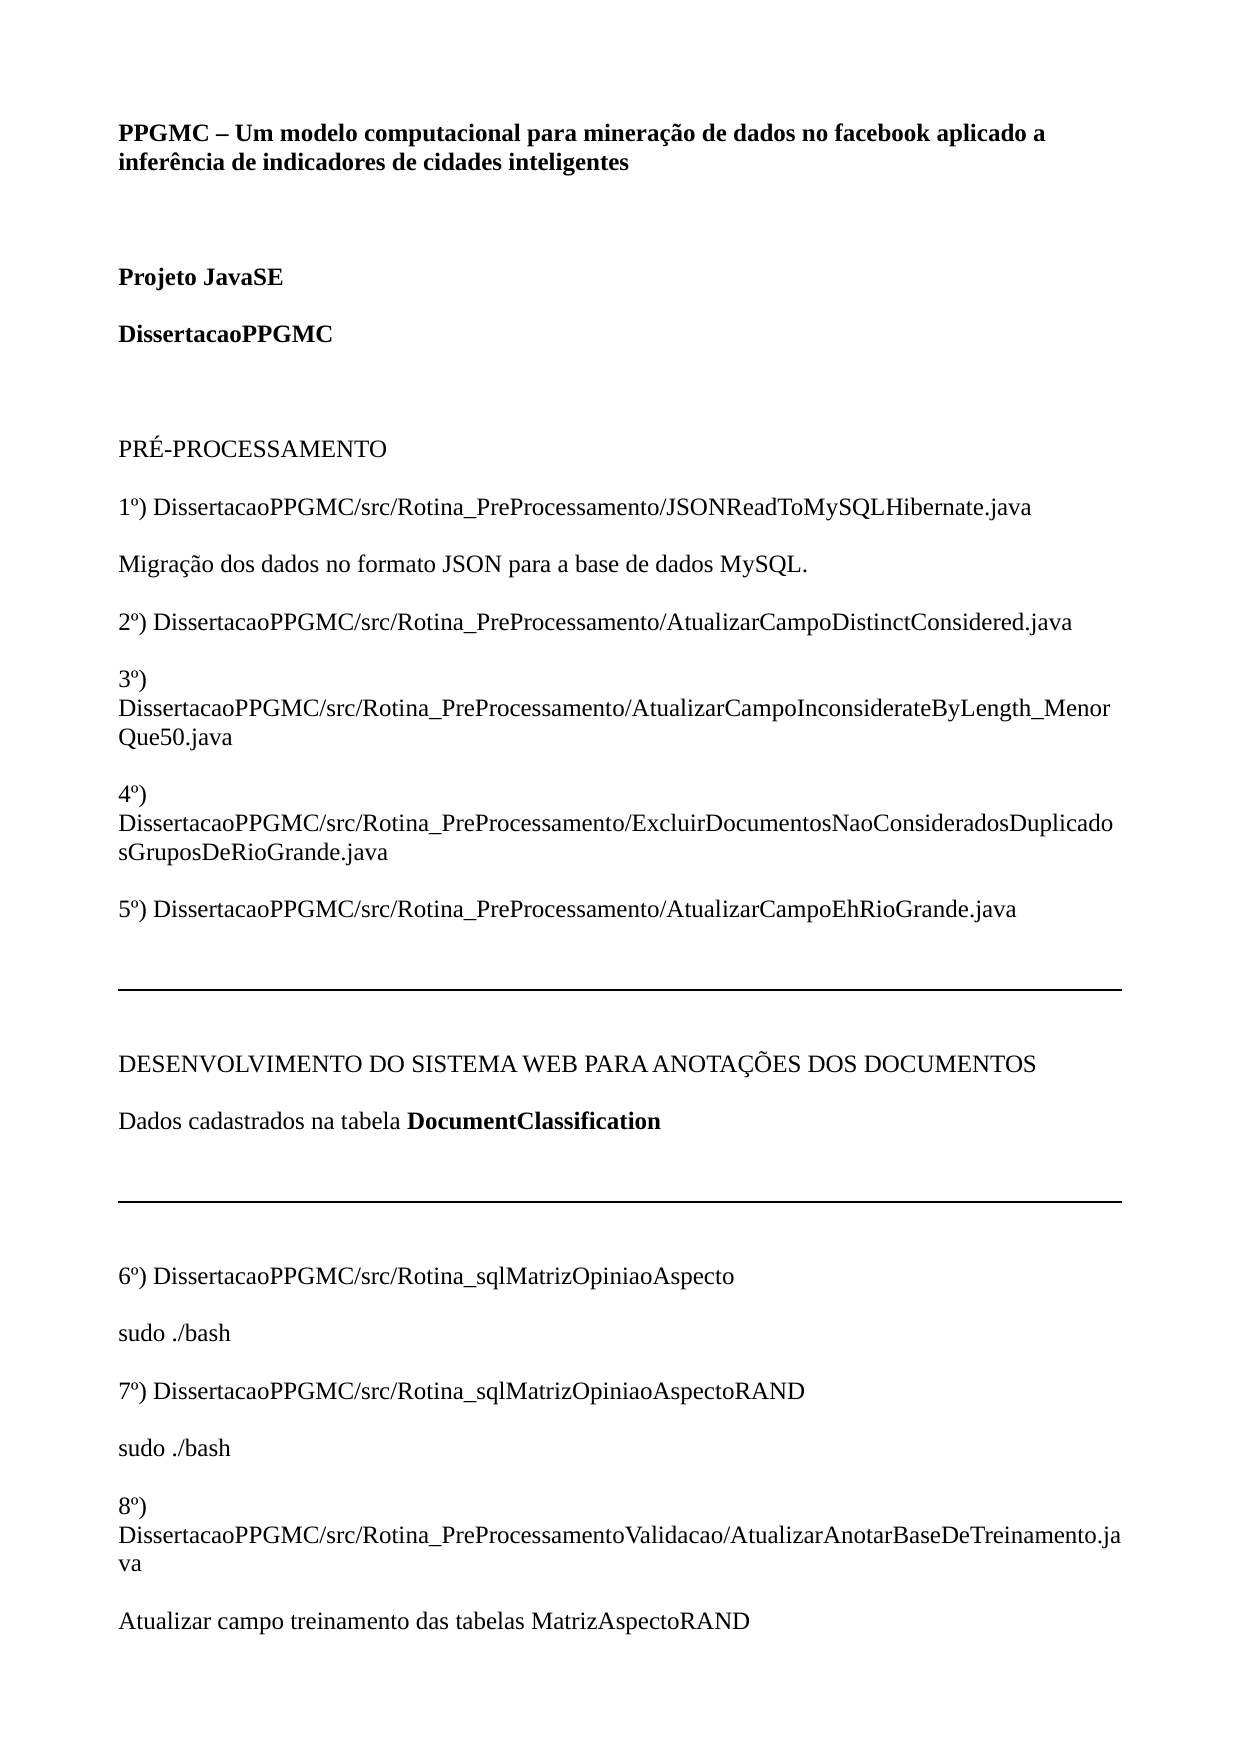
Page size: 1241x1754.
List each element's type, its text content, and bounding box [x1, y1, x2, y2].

text 5º) DissertacaoPPGMC/src/Rotina_PreProcessamento/AtualizarCampoEhRioGrande.java [118, 894, 1122, 923]
text Dados cadastrados na tabela DocumentClassification [118, 1106, 1122, 1135]
text 2º) DissertacaoPPGMC/src/Rotina_PreProcessamento/AtualizarCampoDistinctConsidered.java [118, 607, 1122, 636]
text 6º) DissertacaoPPGMC/src/Rotina_sqlMatrizOpiniaoAspecto [118, 1261, 1122, 1290]
text DissertacaoPPGMC [118, 319, 1122, 348]
text Migração dos dados no formato JSON para a base de dados MySQL. [118, 549, 1122, 578]
text DESENVOLVIMENTO DO SISTEMA WEB PARA ANOTAÇÕES DOS DOCUMENTOS [118, 1049, 1122, 1078]
text sudo ./bash [118, 1433, 1122, 1462]
text 3º) DissertacaoPPGMC/src/Rotina_PreProcessamento/AtualizarCampoInconsiderateByLength_MenorQue50.java [118, 664, 1122, 751]
text PRÉ-PROCESSAMENTO [118, 434, 1122, 463]
text 1º) DissertacaoPPGMC/src/Rotina_PreProcessamento/JSONReadToMySQLHibernate.java [118, 492, 1122, 521]
text PPGMC – Um modelo computacional para mineração de dados no facebook aplicado a inferência de indicadores de cidades inteligentes [118, 118, 1122, 176]
text sudo ./bash [118, 1318, 1122, 1347]
text Projeto JavaSE [118, 262, 1122, 291]
text 8º) DissertacaoPPGMC/src/Rotina_PreProcessamentoValidacao/AtualizarAnotarBaseDeTreinamento.java [118, 1491, 1122, 1577]
text Atualizar campo treinamento das tabelas MatrizAspectoRAND [118, 1606, 1122, 1635]
text 7º) DissertacaoPPGMC/src/Rotina_sqlMatrizOpiniaoAspectoRAND [118, 1376, 1122, 1405]
text 4º) DissertacaoPPGMC/src/Rotina_PreProcessamento/ExcluirDocumentosNaoConsideradosDuplicadosGruposDeRioGrande.java [118, 779, 1122, 866]
